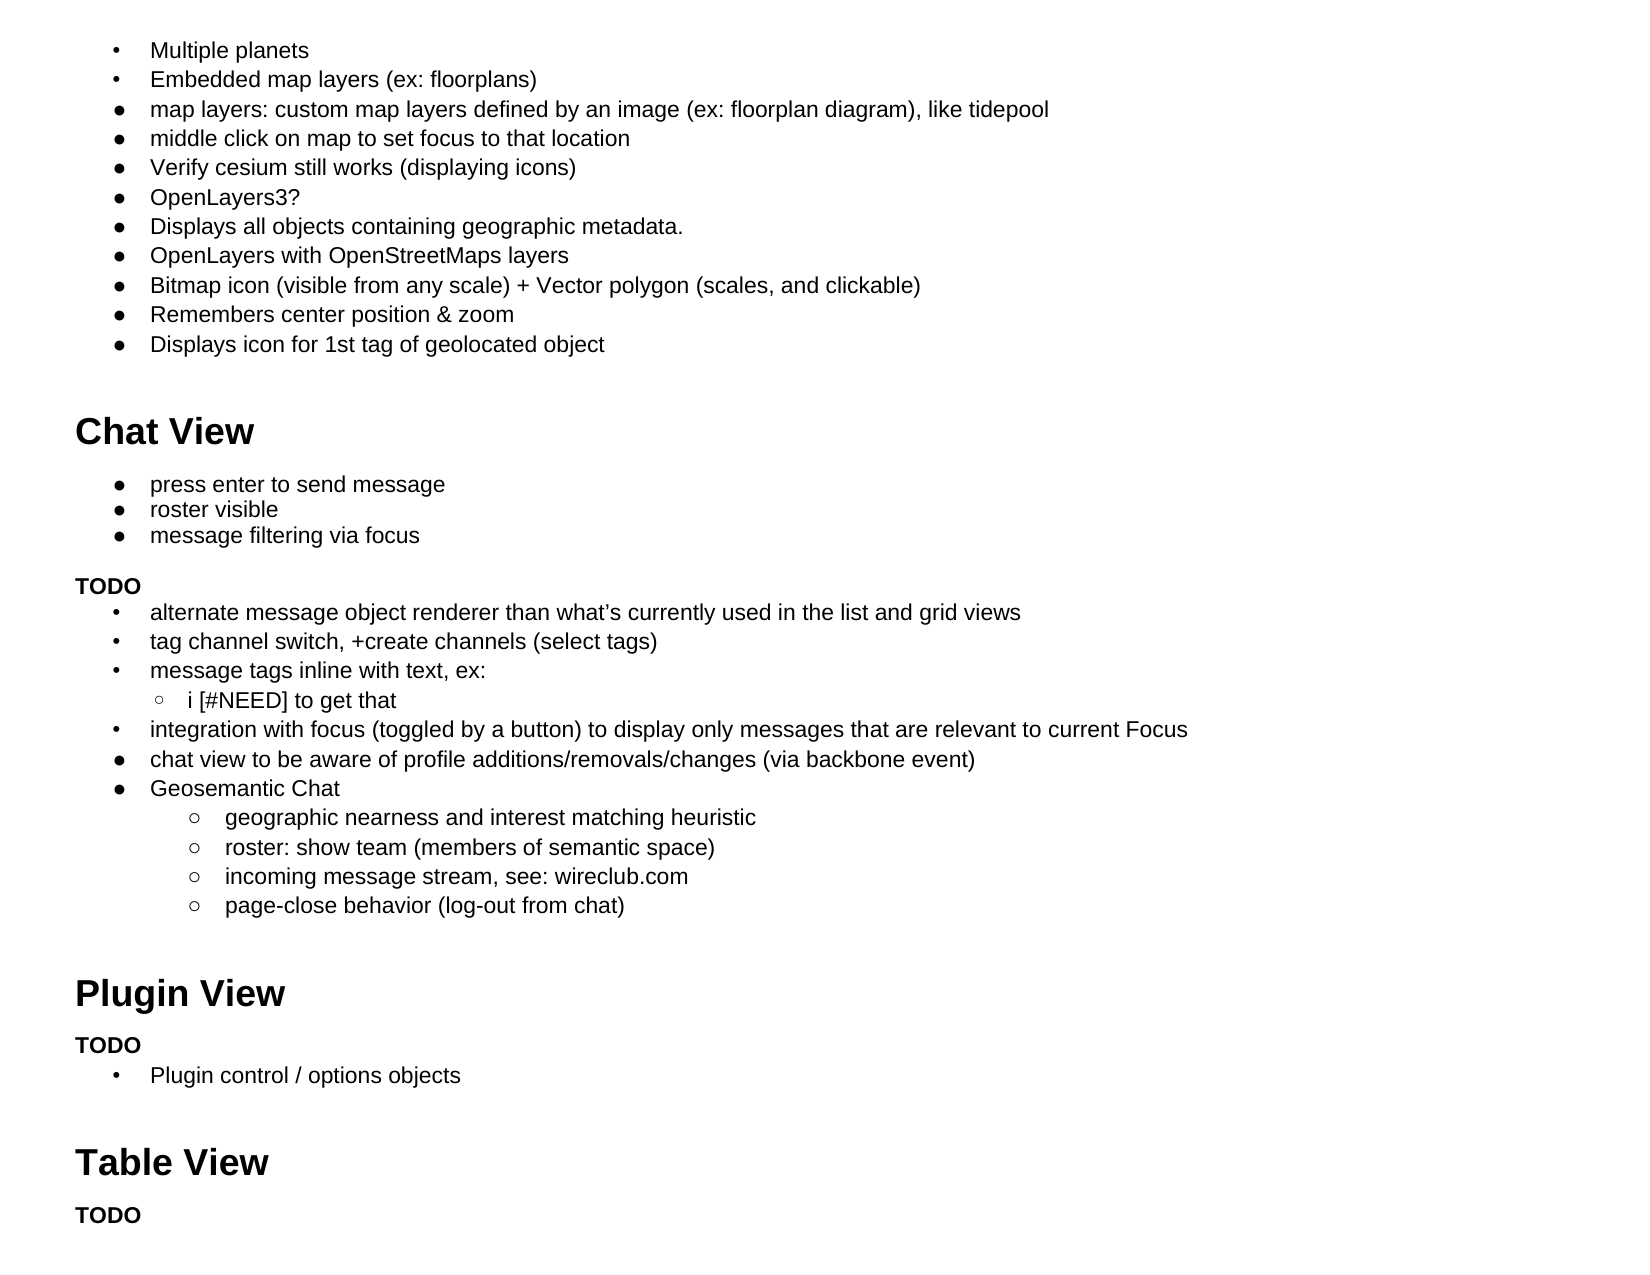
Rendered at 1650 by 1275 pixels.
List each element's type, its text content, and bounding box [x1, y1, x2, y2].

list message tags inline with text, ex: [112, 658, 1462, 684]
list page-close behavior (log-out from chat) [187, 893, 1462, 919]
list tag channel switch, +create channels (select tags) [112, 629, 1462, 654]
subtitle OpenLayers3? [150, 184, 1462, 210]
subtitle Verify cesium still works (displaying icons) [150, 155, 1462, 181]
subtitle TODO [75, 1033, 1462, 1059]
list i [#NEED] to get that [150, 687, 1462, 713]
subtitle map layers: custom map layers defined by an image (ex: floorplan diagram), like tidepool [150, 96, 1462, 122]
subtitle integration with focus (toggled by a button) to display only messages that are relevant to current Focus [112, 717, 1462, 742]
text TODO [75, 574, 1462, 599]
list geographic nearness and interest matching heuristic [187, 805, 1312, 831]
subtitle Displays icon for 1st tag of geolocated object [150, 331, 1462, 357]
list alternate message object renderer than what’s currently used in the list and grid views [112, 599, 1462, 625]
list Multiple planets [112, 37, 1462, 63]
list message filtering via focus [112, 522, 1462, 548]
text TODO [75, 1202, 1462, 1228]
subtitle Displays all objects containing geographic metadata. [150, 214, 1462, 239]
subtitle Chat View [75, 411, 1462, 452]
subtitle Table View [75, 1142, 1312, 1184]
subtitle Plugin control / options objects [112, 1062, 1462, 1088]
subtitle OpenLayers with OpenStreetMaps layers [150, 243, 1462, 269]
subtitle middle click on map to set focus to that location [150, 126, 1462, 151]
list Embedded map layers (ex: floorplans) [112, 67, 1462, 92]
list press enter to send message [112, 471, 1462, 497]
list Geosemantic Chat [112, 776, 1312, 801]
subtitle Remembers center position & zoom [150, 302, 1462, 327]
list roster visible [112, 497, 1462, 522]
list roster: show team (members of semantic space) [187, 834, 1312, 860]
subtitle Bitmap icon (visible from any scale) + Vector polygon (scales, and clickable) [150, 272, 1462, 298]
list chat view to be aware of profile additions/removals/changes (via backbone event) [112, 746, 1462, 772]
subtitle Plugin View [75, 972, 1462, 1014]
list incoming message stream, see: wireclub.com [187, 864, 1312, 889]
